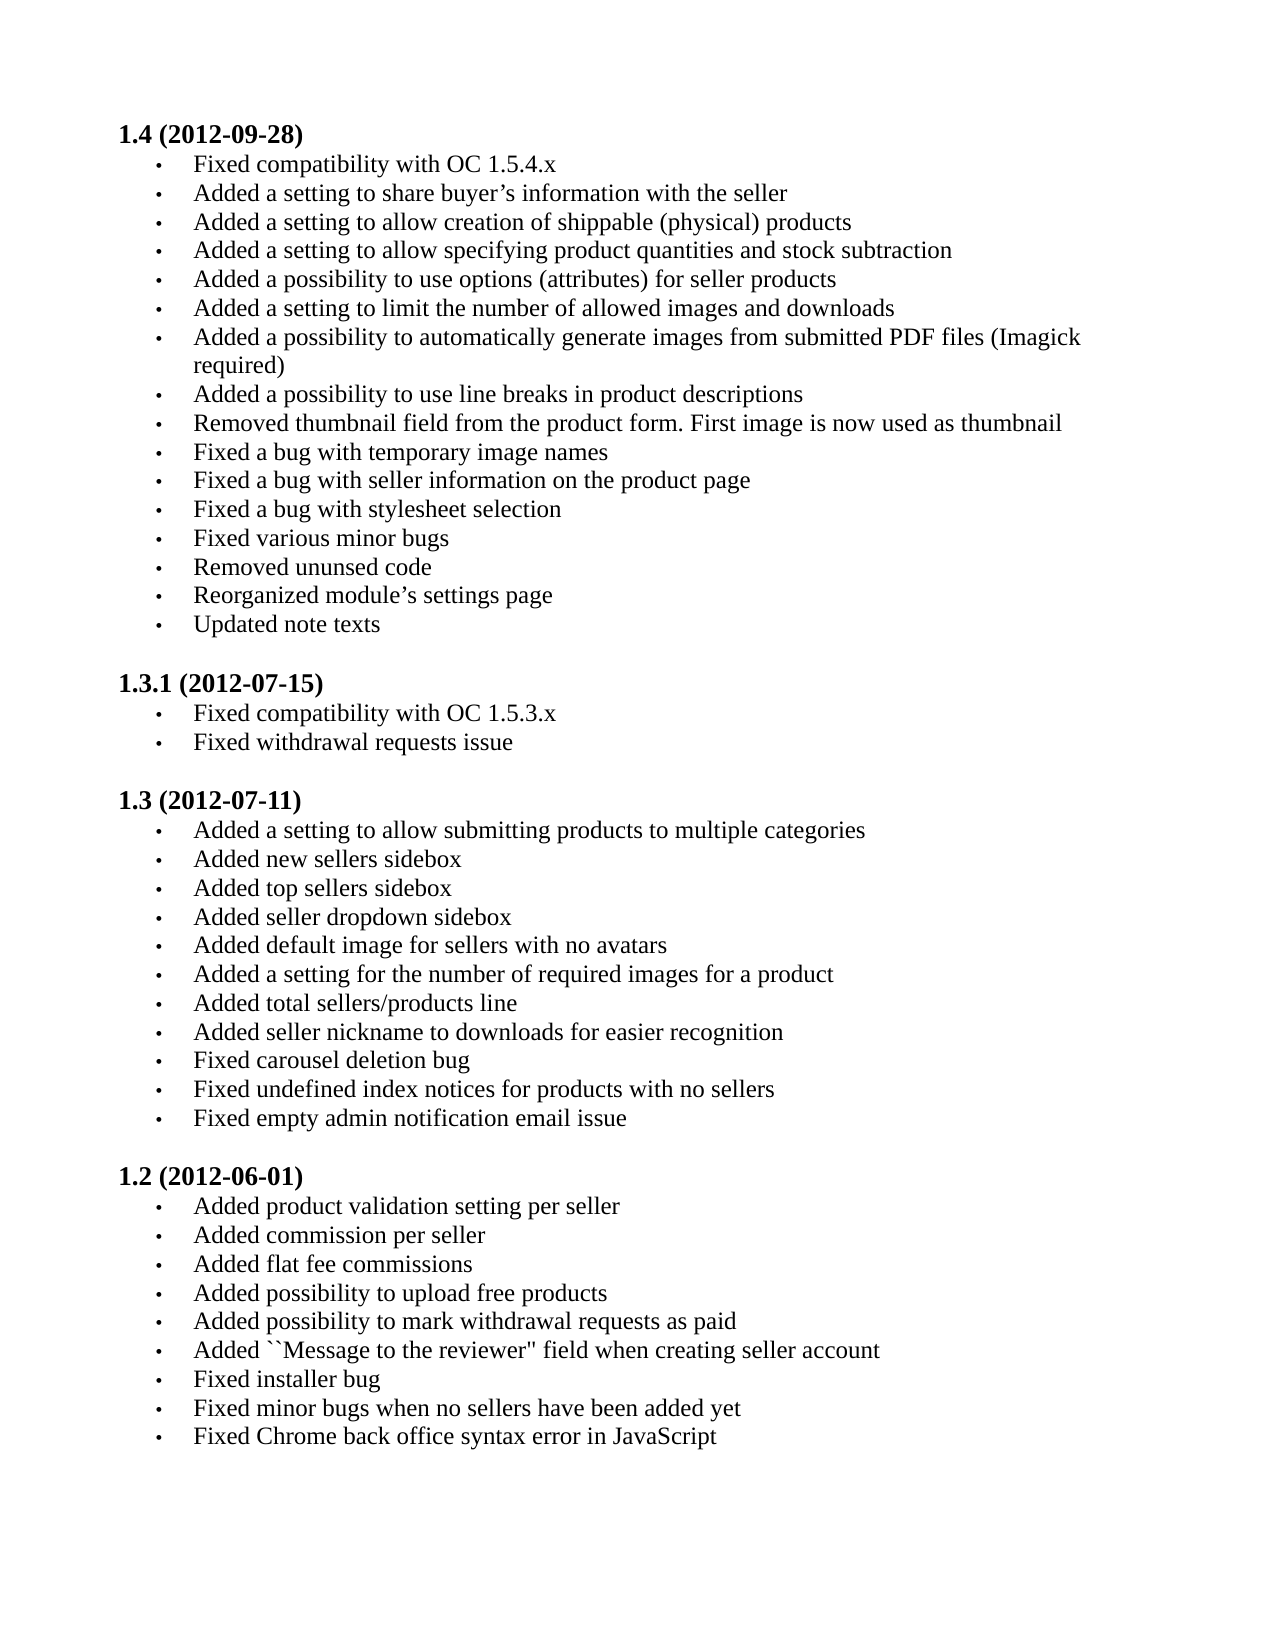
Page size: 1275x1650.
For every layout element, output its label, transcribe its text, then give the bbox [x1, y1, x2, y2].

list Fixed compatibility with OC 1.5.3.x [156, 698, 1157, 727]
list Added a setting for the number of required images for a product [156, 959, 1157, 988]
list Fixed carousel deletion bug [156, 1045, 1157, 1074]
list Added a possibility to automatically generate images from submitted PDF files (Imagick required) [156, 322, 1157, 379]
list Added a setting to allow submitting products to multiple categories [156, 815, 1157, 844]
subtitle 1.3.1 (2012-07-15) [118, 667, 1157, 698]
list Fixed undefined index notices for products with no sellers [156, 1074, 1157, 1103]
list Added possibility to mark withdrawal requests as paid [156, 1306, 1157, 1335]
list Added a setting to limit the number of allowed images and downloads [156, 293, 1157, 322]
list Updated note texts [156, 609, 1157, 638]
list Fixed compatibility with OC 1.5.4.x [156, 149, 1157, 178]
list Added a possibility to use options (attributes) for seller products [156, 264, 1157, 293]
list Added seller nickname to downloads for easier recognition [156, 1017, 1157, 1045]
list Added a setting to allow creation of shippable (physical) products [156, 207, 1157, 236]
subtitle 1.3 (2012-07-11) [118, 784, 1157, 815]
list Added product validation setting per seller [156, 1191, 1157, 1220]
list Added total sellers/products line [156, 988, 1157, 1017]
list Added flat fee commissions [156, 1249, 1157, 1278]
list Removed ununsed code [156, 552, 1157, 581]
list Added ``Message to the reviewer" field when creating seller account [156, 1335, 1157, 1364]
list Fixed a bug with stylesheet selection [156, 494, 1157, 523]
list Fixed Chrome back office syntax error in JavaScript [156, 1421, 1157, 1450]
list Fixed installer bug [156, 1364, 1157, 1393]
list Removed thumbnail field from the product form. First image is now used as thumbnail [156, 408, 1157, 437]
list Fixed a bug with temporary image names [156, 437, 1157, 466]
list Fixed withdrawal requests issue [156, 727, 1157, 755]
list Added possibility to upload free products [156, 1278, 1157, 1306]
subtitle 1.4 (2012-09-28) [118, 118, 1157, 149]
list Added seller dropdown sidebox [156, 902, 1157, 930]
list Fixed a bug with seller information on the product page [156, 466, 1157, 494]
list Added a possibility to use line breaks in product descriptions [156, 379, 1157, 408]
list Added commission per seller [156, 1220, 1157, 1249]
list Fixed minor bugs when no sellers have been added yet [156, 1393, 1157, 1421]
subtitle 1.2 (2012-06-01) [118, 1160, 1157, 1191]
list Added new sellers sidebox [156, 844, 1157, 873]
list Fixed various minor bugs [156, 523, 1157, 552]
list Fixed empty admin notification email issue [156, 1103, 1157, 1132]
list Added top sellers sidebox [156, 873, 1157, 902]
list Added default image for sellers with no avatars [156, 930, 1157, 959]
list Added a setting to allow specifying product quantities and stock subtraction [156, 236, 1157, 264]
list Added a setting to share buyer’s information with the seller [156, 178, 1157, 207]
list Reorganized module’s settings page [156, 581, 1157, 609]
